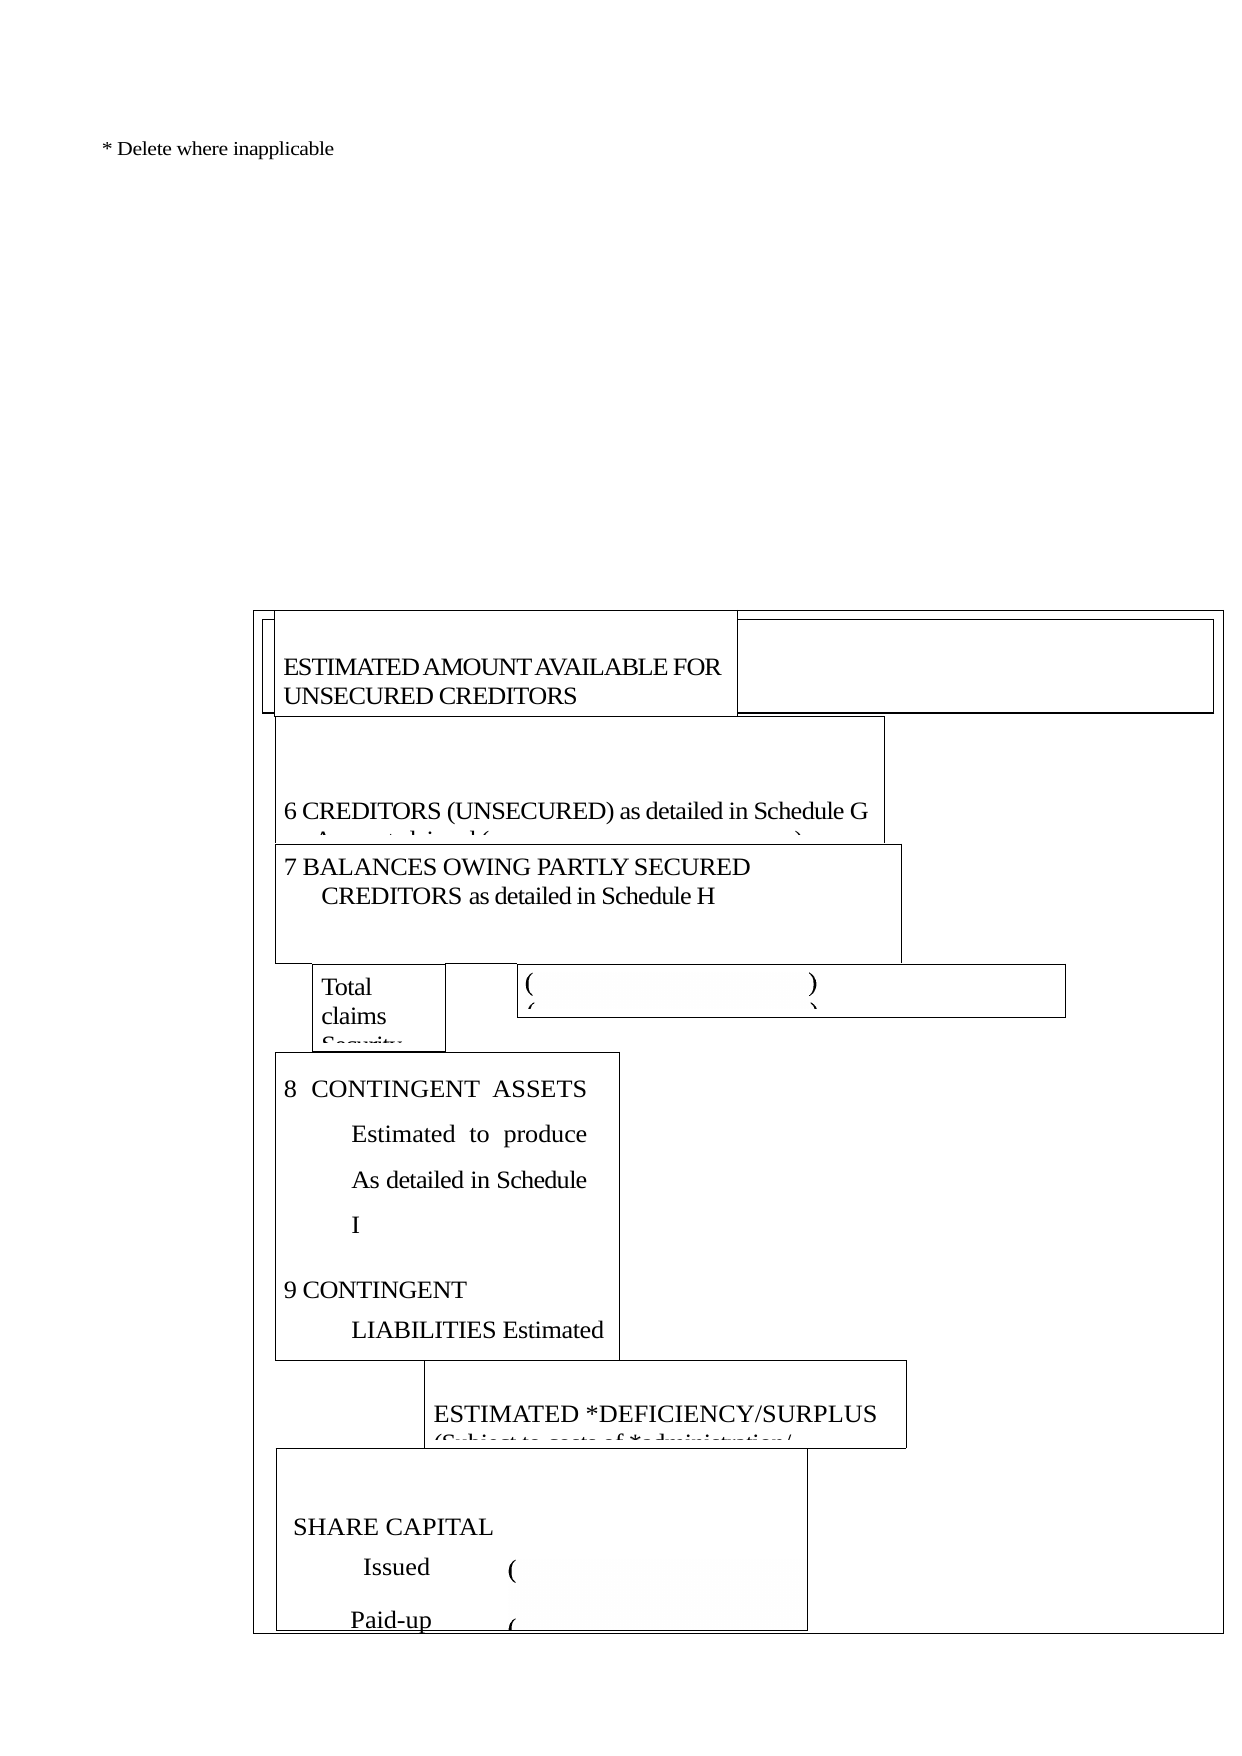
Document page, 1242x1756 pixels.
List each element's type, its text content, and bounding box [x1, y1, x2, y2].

picture [508, 1559, 807, 1630]
text * Delete where inapplicable [276, 1053, 619, 1360]
text Total claims Security held [321, 972, 436, 1043]
text * Delete where inapplicable [254, 611, 1223, 1633]
table_header [508, 1504, 807, 1559]
text * Delete where inapplicable [263, 620, 274, 712]
text 7 BALANCES OWING PARTLY SECURED CREDITORS as detailed in Schedule H [284, 852, 892, 910]
text * Delete where inapplicable [275, 611, 737, 716]
picture [525, 972, 818, 1009]
text * Delete where inapplicable [738, 620, 1213, 712]
text * Delete where inapplicable [518, 965, 1065, 1017]
text * Delete where inapplicable [102, 137, 1176, 160]
text * Delete where inapplicable [313, 965, 445, 1051]
text 6 CREDITORS (UNSECURED) as detailed in Schedule G Amount claimed ( ) [284, 796, 875, 834]
text * Delete where inapplicable [425, 1361, 906, 1448]
text 8 CONTINGENT ASSETS Estimated to produce As detailed in Schedule I [284, 1061, 587, 1243]
table_header SHARE CAPITAL Issued Paid-up [285, 1504, 508, 1630]
text * Delete where inapplicable [277, 1449, 807, 1630]
text ESTIMATED *DEFICIENCY/SURPLUS (Subject to costs of *administration/ liquidation) [433, 1399, 897, 1439]
text 9 CONTINGENT LIABILITIES Estimated to rank for [284, 1266, 610, 1351]
text ESTIMATED AMOUNT AVAILABLE FOR UNSECURED CREDITORS [283, 652, 728, 707]
